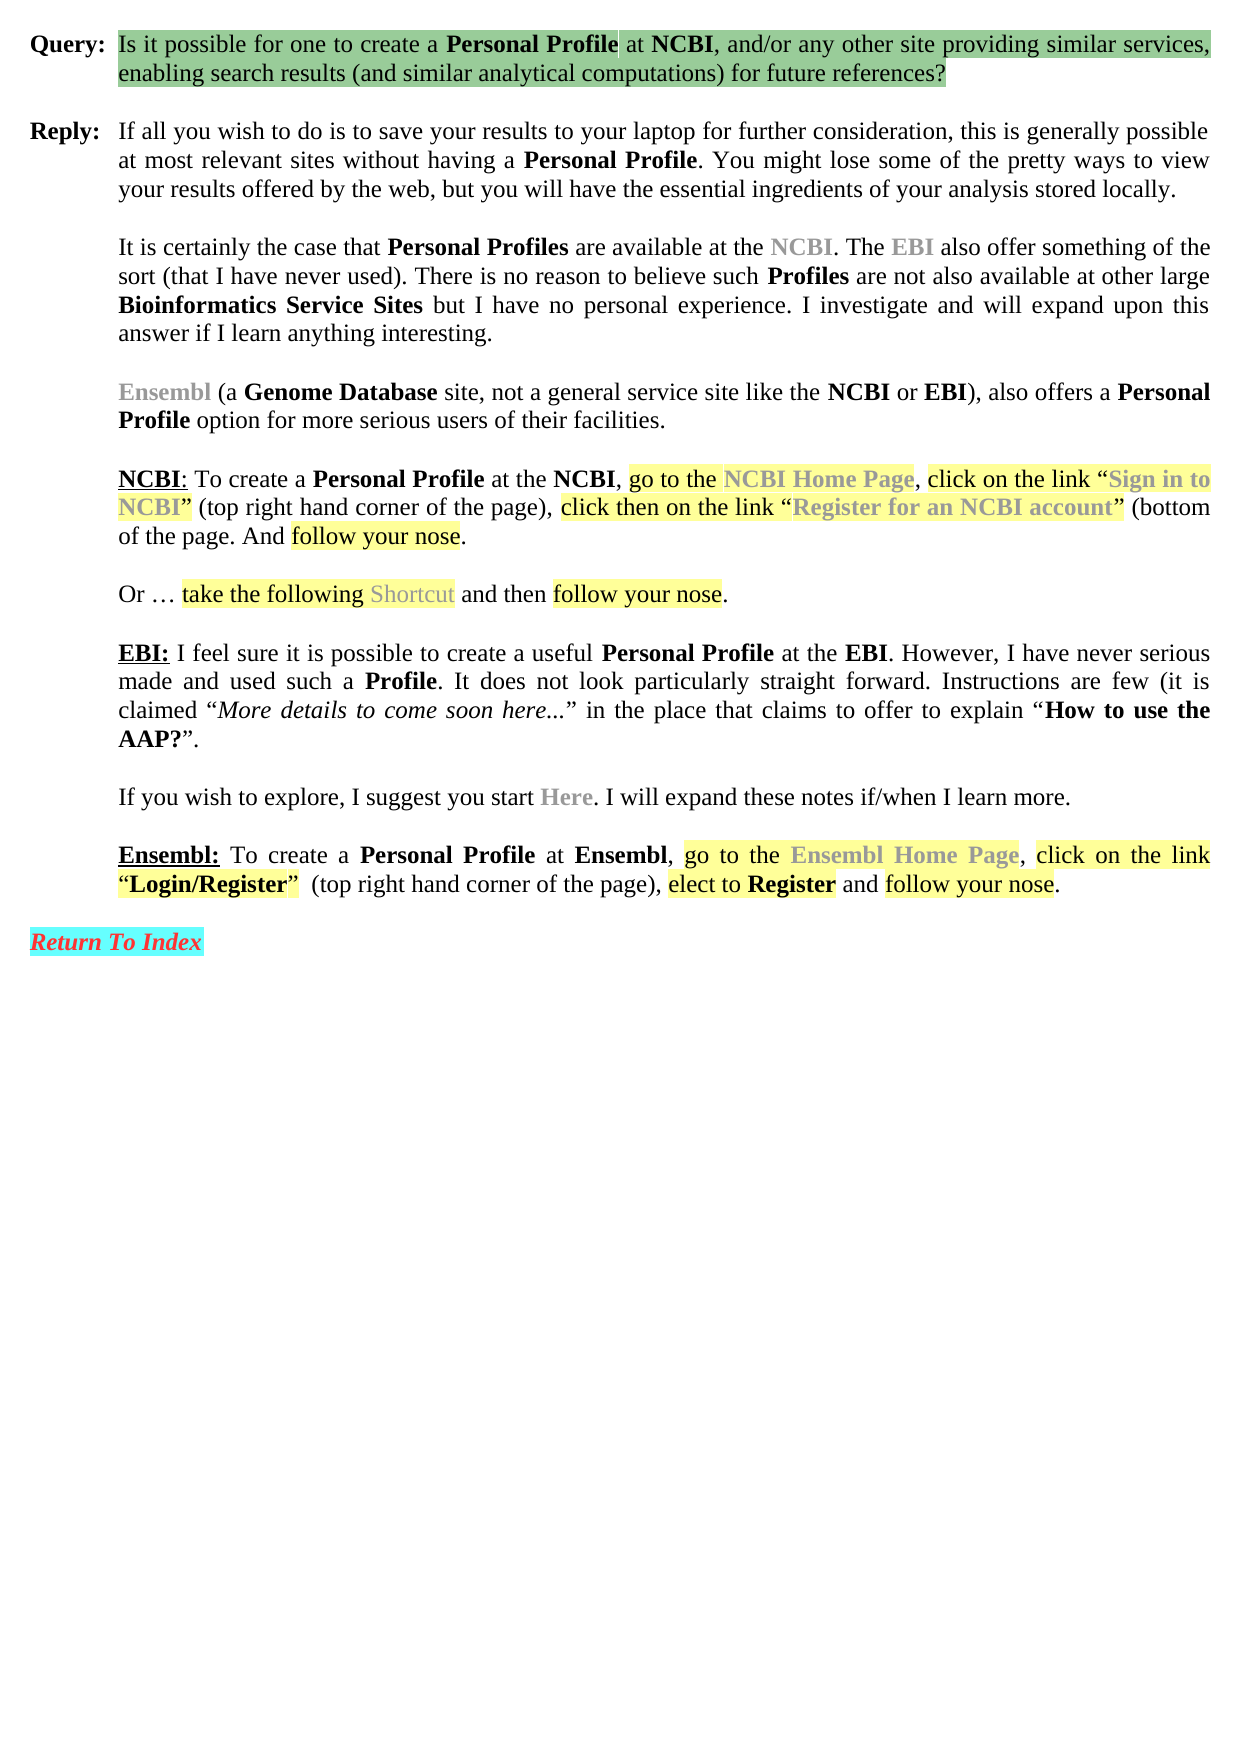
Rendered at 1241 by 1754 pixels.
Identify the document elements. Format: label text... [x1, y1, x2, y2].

text It is certainly the case that Personal Profiles are available at the NCBI. The EBI also offer something of the sort (that I have never used). There is no reason to believe such Profiles are not also available at other large Bioinformatics Service Sites but I have no personal experience. I investigate and will expand upon this answer if I learn anything interesting. [29, 232, 1211, 347]
text Reply: If all you wish to do is to save your results to your laptop for further consideration, this is generally possible at most relevant sites without having a Personal Profile. You might lose some of the pretty ways to view your results offered by the web, but you will have the essential ingredients of your analysis stored locally. [29, 116, 1211, 203]
text Or … take the following Shortcut and then follow your nose. [29, 579, 1211, 608]
text Ensembl: To create a Personal Profile at Ensembl, go to the Ensembl Home Page, click on the link “Login/Register” (top right hand corner of the page), elect to Register and follow your nose. [29, 840, 1211, 898]
text EBI: I feel sure it is possible to create a useful Personal Profile at the EBI. However, I have never serious made and used such a Profile. It does not look particularly straight forward. Instructions are few (it is claimed “More details to come soon here...” in the place that claims to offer to explain “How to use the AAP?”. [29, 638, 1211, 753]
text NCBI: To create a Personal Profile at the NCBI, go to the NCBI Home Page, click on the link “Sign in to NCBI” (top right hand corner of the page), click then on the link “Register for an NCBI account” (bottom of the page. And follow your nose. [29, 464, 1211, 550]
text Ensembl (a Genome Database site, not a general service site like the NCBI or EBI), also offers a Personal Profile option for more serious users of their facilities. [29, 377, 1211, 434]
text If you wish to explore, I suggest you start Here. I will expand these notes if/when I learn more. [29, 782, 1211, 811]
text Return To Index [29, 927, 1211, 956]
text Query: Is it possible for one to create a Personal Profile at NCBI, and/or any other site providing similar services, enabling search results (and similar analytical computations) for future references? [29, 29, 1211, 87]
